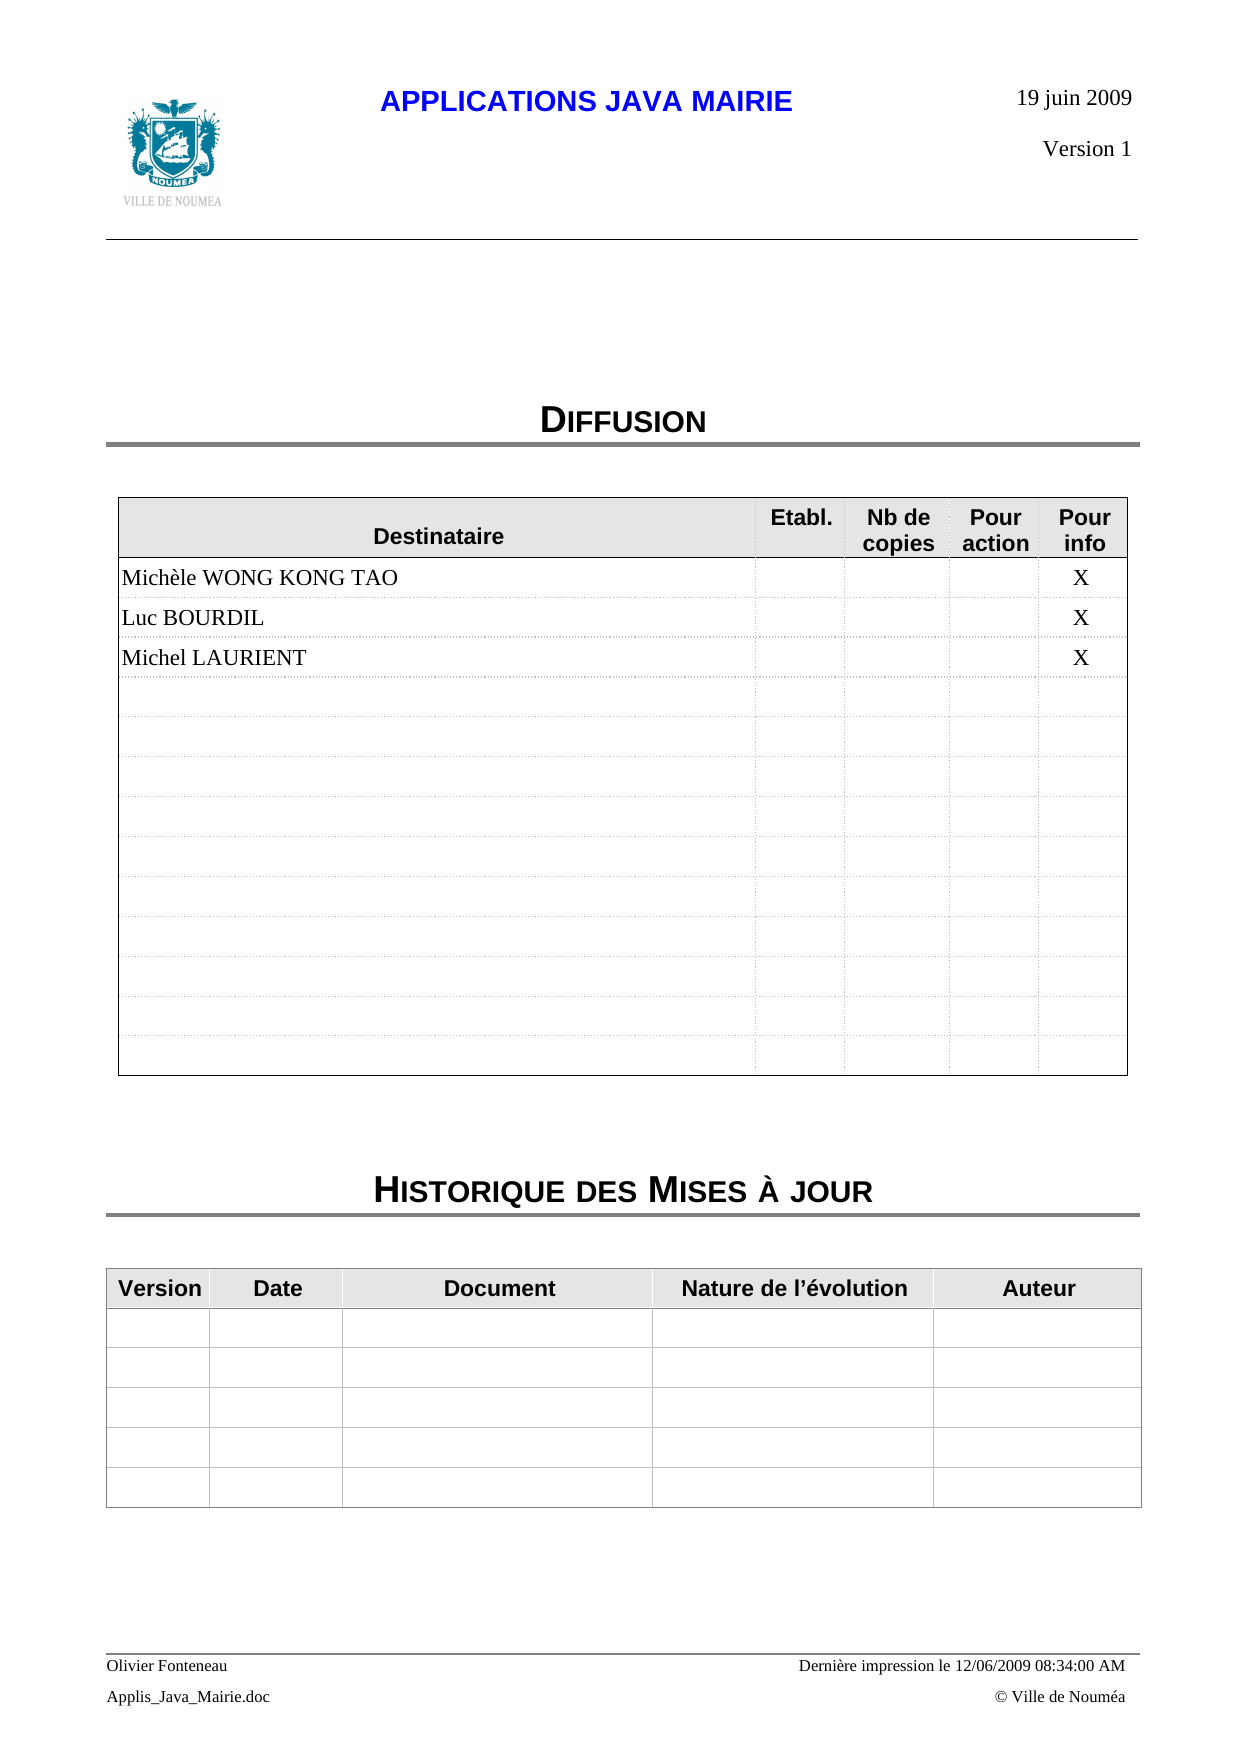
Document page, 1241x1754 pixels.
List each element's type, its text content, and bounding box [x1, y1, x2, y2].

table_cell [844, 636, 949, 676]
table_cell [1038, 796, 1127, 836]
table_header Pour action [950, 498, 1038, 557]
table_cell [653, 1388, 933, 1427]
table_cell [950, 836, 1038, 876]
table_cell [756, 676, 844, 716]
table_header Date [210, 1269, 342, 1307]
table_cell [950, 756, 1038, 796]
table_cell [756, 956, 844, 996]
table_header Nb de copies [844, 498, 949, 557]
table_cell [844, 558, 949, 597]
table_cell [950, 558, 1038, 597]
table_cell [934, 1388, 1141, 1427]
table_cell [950, 916, 1038, 956]
table_cell [653, 1468, 933, 1507]
table_cell [119, 836, 756, 876]
table_cell [119, 1035, 756, 1075]
table_cell Luc BOURDIL [119, 597, 756, 636]
table_cell [107, 1468, 209, 1507]
table_cell [950, 1035, 1038, 1075]
table_cell [844, 676, 949, 716]
table_cell [950, 956, 1038, 996]
table_cell [653, 1309, 933, 1347]
table_cell [756, 1035, 844, 1075]
table_header Document [343, 1269, 652, 1307]
table_cell [844, 956, 949, 996]
table_cell [343, 1428, 652, 1467]
table_cell [343, 1468, 652, 1507]
table_cell [343, 1348, 652, 1387]
table_cell [934, 1348, 1141, 1387]
table_cell [1038, 756, 1127, 796]
table_cell [934, 1428, 1141, 1467]
table_header Nature de l’évolution [653, 1269, 933, 1307]
table_cell Michel LAURIENT [119, 636, 756, 676]
table_cell [107, 1348, 209, 1387]
table_cell [1038, 716, 1127, 756]
table_cell [107, 1388, 209, 1427]
table_cell [1038, 956, 1127, 996]
table_cell [950, 796, 1038, 836]
table_cell [756, 836, 844, 876]
table_cell [119, 956, 756, 996]
table_cell [1038, 836, 1127, 876]
table_cell [756, 558, 844, 597]
table_cell [119, 916, 756, 956]
table_cell [844, 756, 949, 796]
table_header Auteur [934, 1269, 1141, 1307]
table_header Pour info [1038, 498, 1127, 557]
table_cell [107, 1309, 209, 1347]
table_cell [1038, 996, 1127, 1035]
table_cell [950, 876, 1038, 916]
table_cell [844, 916, 949, 956]
table_cell [844, 1035, 949, 1075]
table_cell X [1038, 636, 1127, 676]
table_cell [119, 876, 756, 916]
table_cell [756, 916, 844, 956]
table_cell [119, 756, 756, 796]
table_cell [210, 1388, 342, 1427]
table_cell [844, 996, 949, 1035]
table_cell [210, 1348, 342, 1387]
table_cell [756, 716, 844, 756]
table_cell [210, 1468, 342, 1507]
table_cell [119, 796, 756, 836]
table_cell [756, 796, 844, 836]
table_header Version [107, 1269, 209, 1307]
table_cell [107, 1428, 209, 1467]
table_cell [844, 876, 949, 916]
table_cell [756, 636, 844, 676]
table_cell [210, 1428, 342, 1467]
table_cell [653, 1428, 933, 1467]
table_cell [1038, 1035, 1127, 1075]
picture [122, 93, 223, 212]
table_cell [1038, 876, 1127, 916]
table_cell [950, 676, 1038, 716]
subtitle Historique des Mises à jour [106, 1168, 1140, 1213]
table_cell [950, 996, 1038, 1035]
table_cell [844, 597, 949, 636]
table_cell [934, 1468, 1141, 1507]
table_cell X [1038, 597, 1127, 636]
table_cell [844, 796, 949, 836]
table_cell [844, 836, 949, 876]
table_header Etabl. [756, 498, 844, 557]
table_cell [1038, 916, 1127, 956]
table_cell [756, 876, 844, 916]
table_cell [934, 1309, 1141, 1347]
table_cell [1038, 676, 1127, 716]
table_cell [343, 1309, 652, 1347]
table_cell [653, 1348, 933, 1387]
table_cell [343, 1388, 652, 1427]
table_cell [756, 597, 844, 636]
subtitle Diffusion [106, 397, 1140, 442]
table_cell [119, 716, 756, 756]
table_cell [756, 756, 844, 796]
table_cell [756, 996, 844, 1035]
table_cell [119, 676, 756, 716]
table_cell [950, 597, 1038, 636]
table_cell [844, 716, 949, 756]
table_cell [119, 996, 756, 1035]
table_header Destinataire [119, 498, 756, 557]
table_cell [210, 1309, 342, 1347]
table_cell Michèle WONG KONG TAO [119, 558, 756, 597]
table_cell [950, 716, 1038, 756]
table_cell [950, 636, 1038, 676]
table_cell X [1038, 558, 1127, 597]
